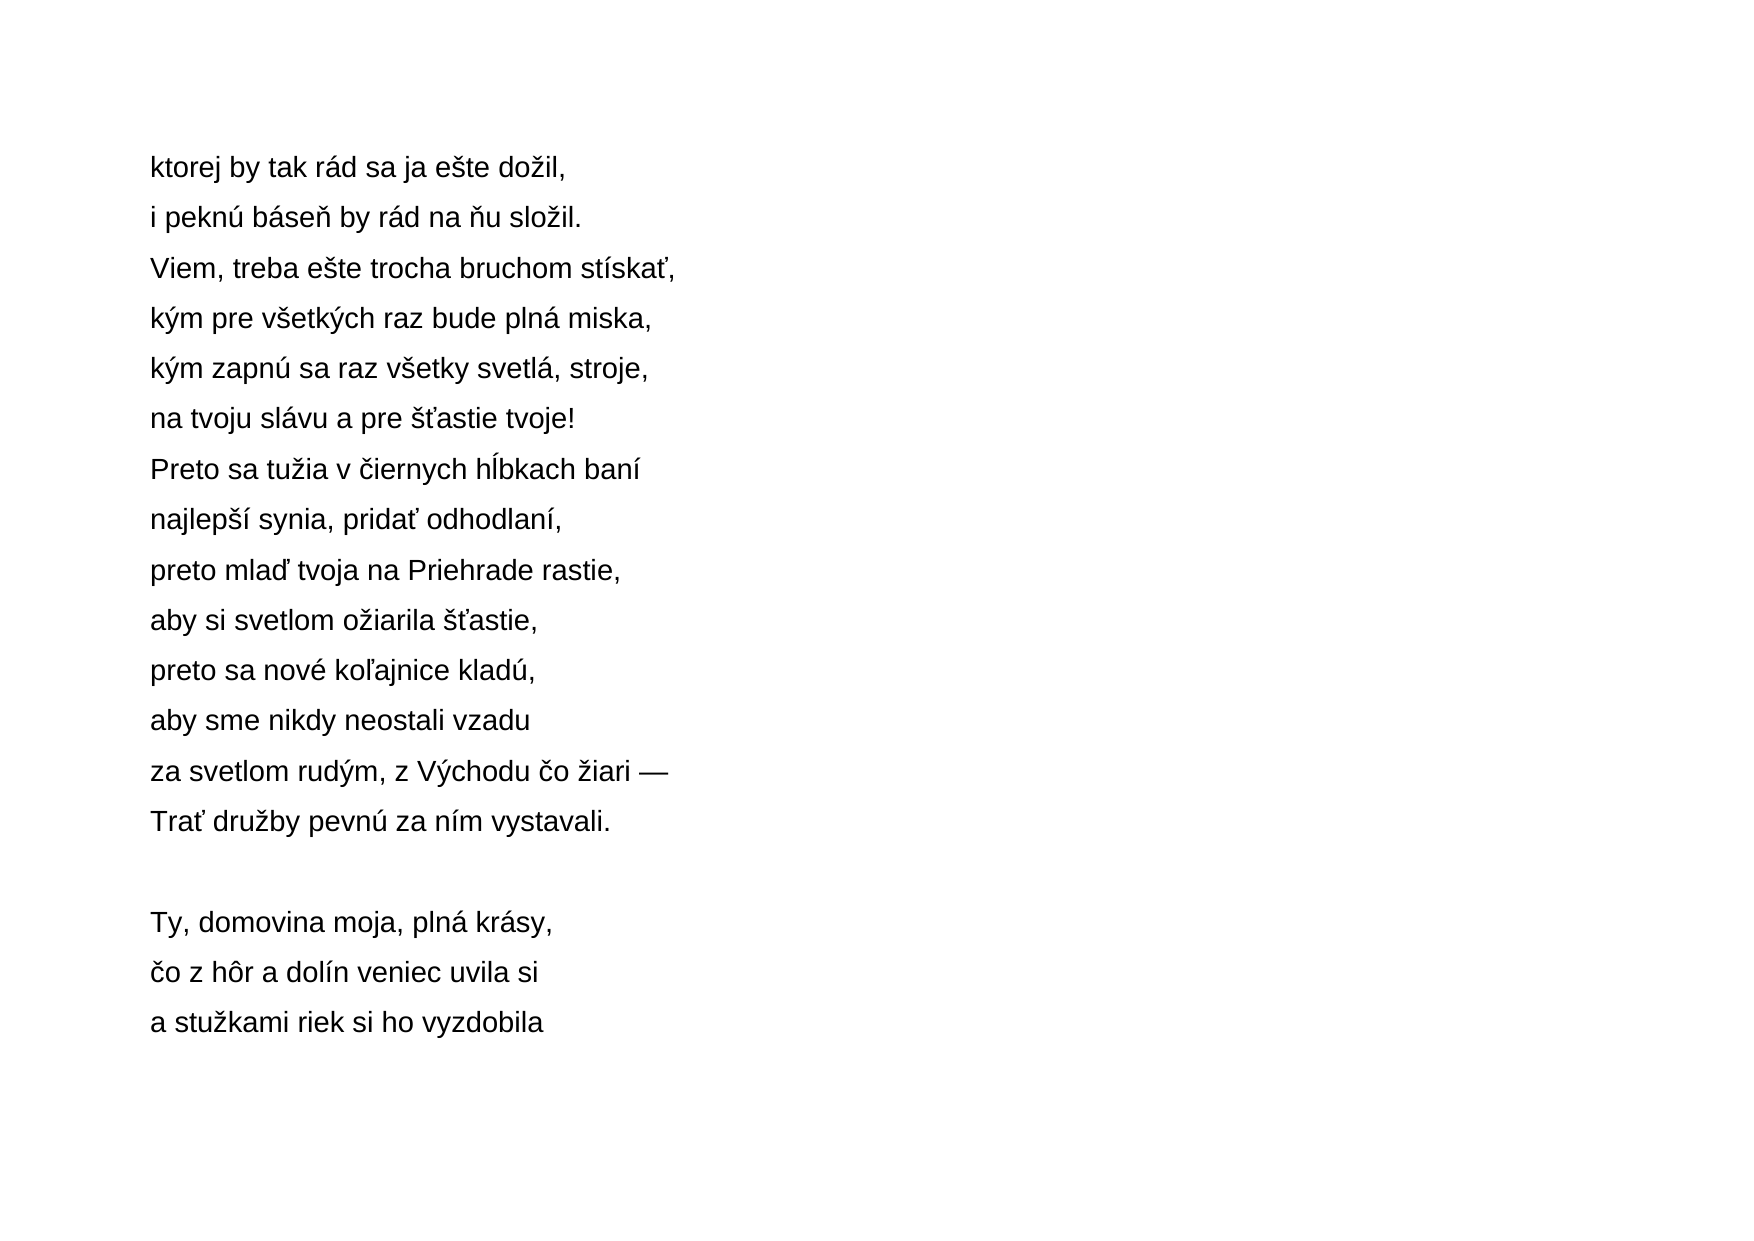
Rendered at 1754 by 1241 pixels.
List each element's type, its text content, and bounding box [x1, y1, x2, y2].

text na tvoju slávu a pre šťastie tvoje! [150, 402, 1243, 435]
text i peknú báseň by rád na ňu složil. [150, 200, 1243, 234]
text aby sme nikdy neostali vzadu [150, 703, 1243, 737]
text Viem, treba ešte trocha bruchom stískať, [150, 251, 1243, 284]
text čo z hôr a dolín veniec uvila si [150, 955, 1243, 988]
text ktorej by tak rád sa ja ešte dožil, [150, 150, 1243, 183]
text Trať družby pevnú za ním vystavali. [150, 804, 1243, 838]
text najlepší synia, pridať odhodlaní, [150, 502, 1243, 536]
text aby si svetlom ožiarila šťastie, [150, 603, 1243, 636]
text kým zapnú sa raz všetky svetlá, stroje, [150, 351, 1243, 385]
text a stužkami riek si ho vyzdobila [150, 1005, 1243, 1039]
text Preto sa tužia v čiernych hĺbkach baní [150, 452, 1243, 485]
text za svetlom rudým, z Východu čo žiari — [150, 754, 1243, 787]
text preto mlaď tvoja na Priehrade rastie, [150, 552, 1243, 586]
text Ty, domovina moja, plná krásy, [150, 905, 1243, 938]
text preto sa nové koľajnice kladú, [150, 653, 1243, 687]
text kým pre všetkých raz bude plná miska, [150, 301, 1243, 334]
